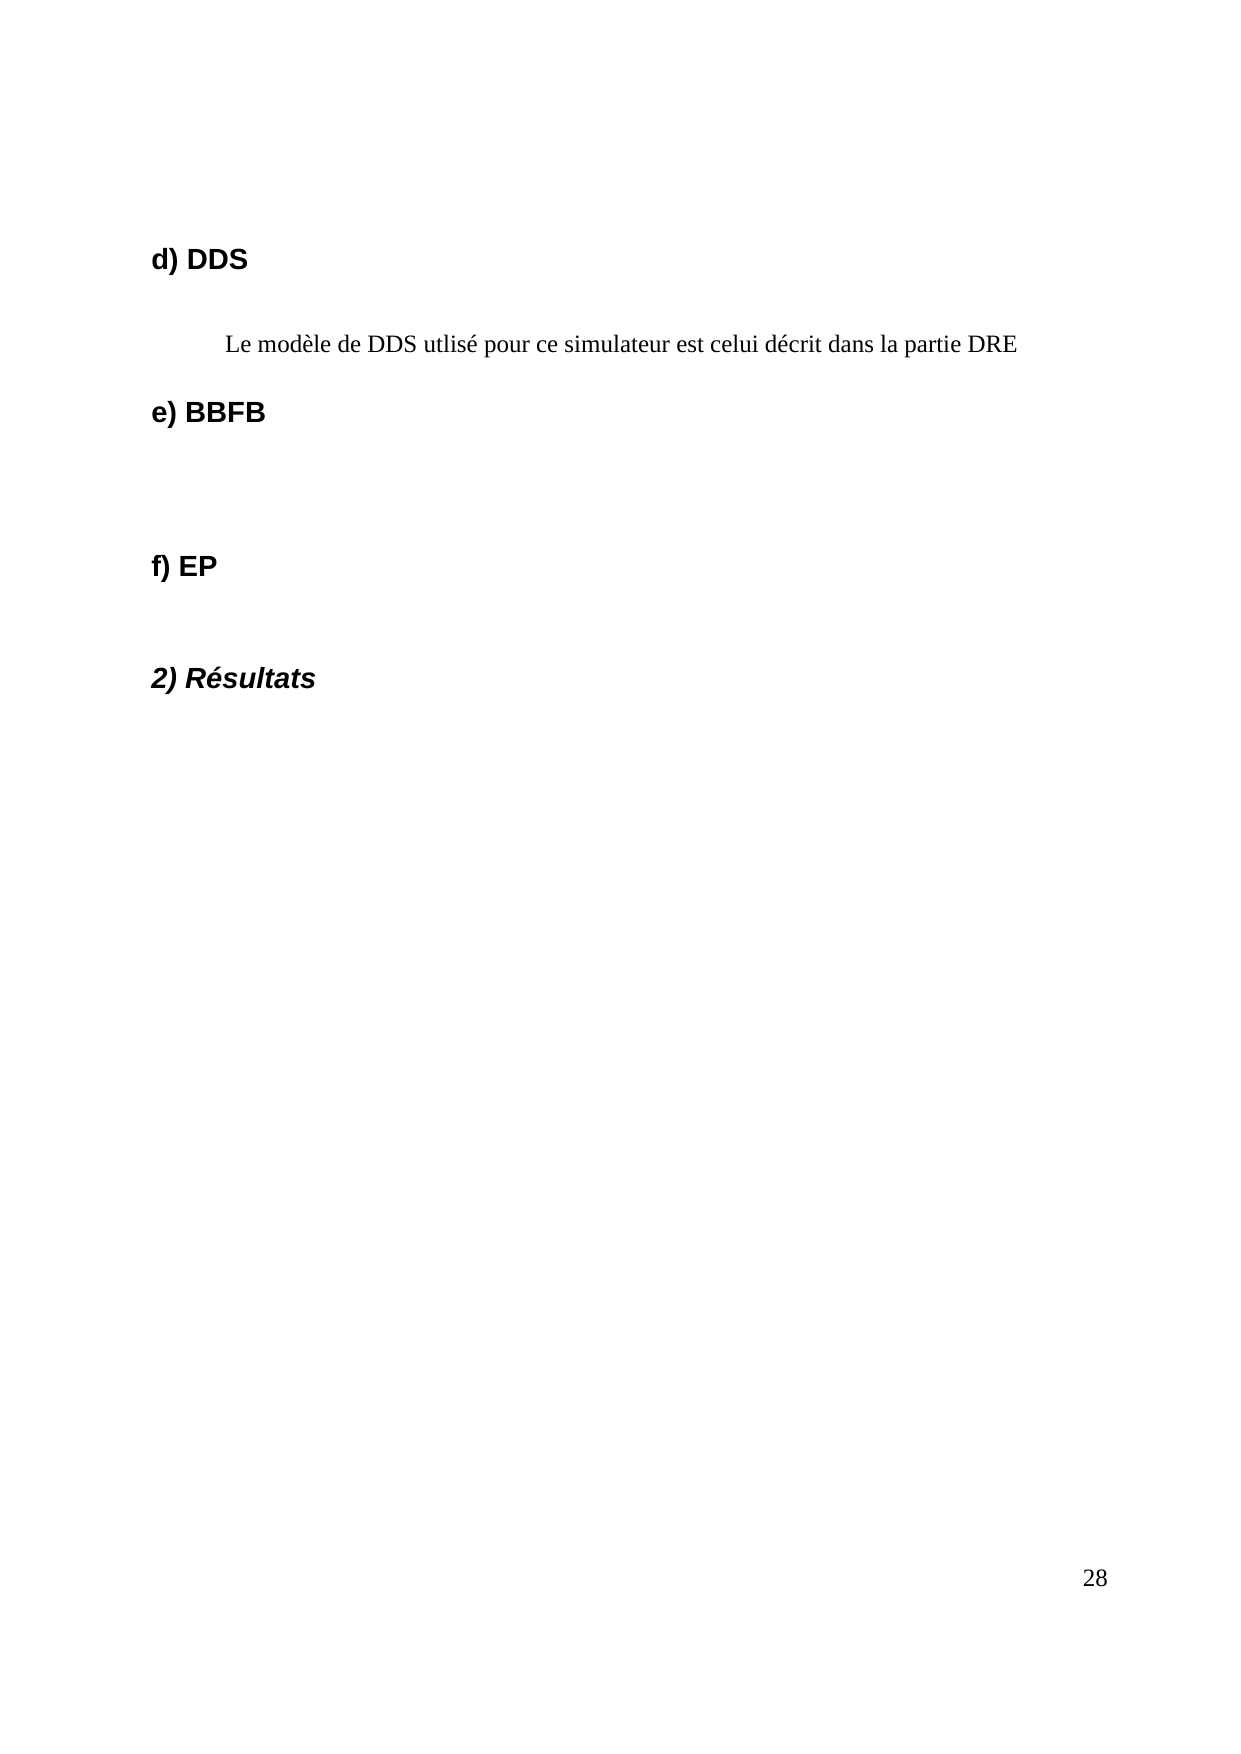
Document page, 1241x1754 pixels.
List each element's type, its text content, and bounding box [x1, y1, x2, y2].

subtitle f) EP [151, 549, 1108, 582]
text Le modèle de DDS utlisé pour ce simulateur est celui décrit dans la partie DRE [151, 329, 1108, 358]
subtitle 2) Résultats [151, 661, 1108, 695]
subtitle e) BBFB [151, 395, 1108, 429]
subtitle d) DDS [151, 242, 1108, 275]
